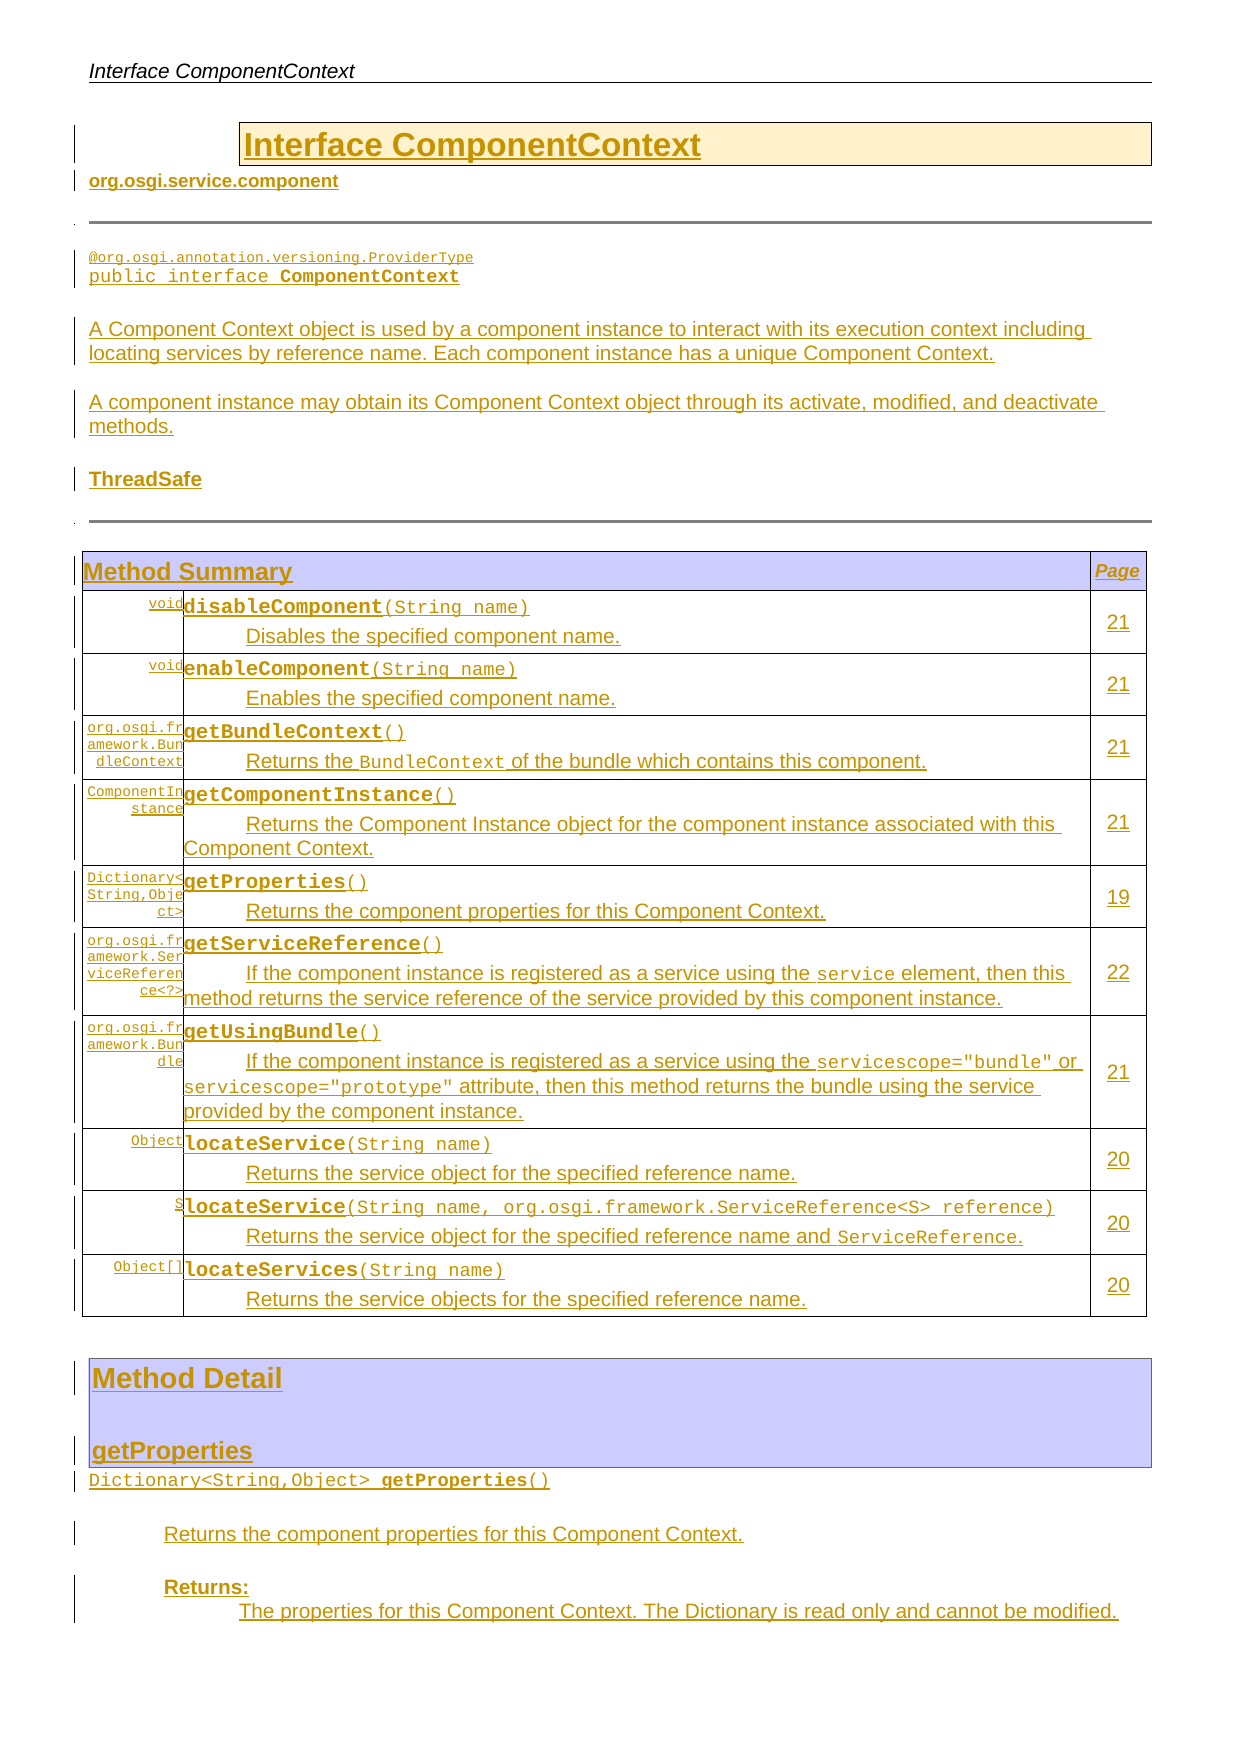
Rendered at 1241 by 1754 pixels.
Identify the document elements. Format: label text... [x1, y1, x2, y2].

subtitle getProperties [90, 1433, 1151, 1467]
table_cell locateServices(String name) Returns the service objects for the specified reference name. [184, 1255, 1090, 1316]
table_cell 20 [1091, 1129, 1146, 1190]
table_cell getUsingBundle() If the component instance is registered as a service using the servicescope="bundle" or servicescope="prototype" attribute, then this method returns the bundle using the service provided by the component instance. [184, 1016, 1090, 1128]
table_cell ComponentInstance [83, 780, 183, 865]
table_cell Dictionary<String,Object> [83, 866, 183, 927]
text org.osgi.service.component [88, 170, 1152, 191]
table_cell locateService(String name) Returns the service object for the specified reference name. [184, 1129, 1090, 1190]
text The properties for this Component Context. The Dictionary is read only and cannot be modified. [238, 1598, 1152, 1622]
table_cell 21 [1091, 716, 1146, 778]
table_cell enableComponent(String name) Enables the specified component name. [184, 654, 1090, 715]
table_cell void [83, 591, 183, 652]
table_cell disableComponent(String name) Disables the specified component name. [184, 591, 1090, 652]
table_cell org.osgi.framework.BundleContext [83, 716, 183, 778]
table_cell getServiceReference() If the component instance is registered as a service using the service element, then this method returns the service reference of the service provided by this component instance. [184, 928, 1090, 1015]
text A component instance may obtain its Component Context object through its activate, modified, and deactivate methods. [88, 390, 1152, 438]
subtitle Method Detail [90, 1359, 1151, 1395]
text Dictionary<String,Object> getProperties() [88, 1471, 1152, 1492]
table_cell 21 [1091, 1016, 1146, 1128]
table_cell org.osgi.framework.Bundle [83, 1016, 183, 1128]
text @org.osgi.annotation.versioning.ProviderType public interface ComponentContext [88, 250, 1152, 288]
table_cell Object [83, 1129, 183, 1190]
text A Component Context object is used by a component instance to interact with its execution context including locating services by reference name. Each component instance has a unique Component Context. [88, 317, 1152, 365]
table_cell getComponentInstance() Returns the Component Instance object for the component instance associated with this Component Context. [184, 780, 1090, 865]
subtitle Interface ComponentContext [240, 123, 1151, 165]
table_cell org.osgi.framework.ServiceReference<?> [83, 928, 183, 1015]
text Returns the component properties for this Component Context. [163, 1521, 1152, 1545]
table_cell 19 [1091, 866, 1146, 927]
table_cell 22 [1091, 591, 1146, 652]
table_cell 20 [1091, 1255, 1146, 1316]
table_cell 21 [1091, 654, 1146, 715]
table_header Method Summary [83, 552, 1090, 590]
table_cell 22 [1091, 928, 1146, 1015]
table_cell S [83, 1191, 183, 1254]
table_cell getBundleContext() Returns the BundleContext of the bundle which contains this component. [184, 716, 1090, 778]
table_cell 20 [1091, 1191, 1146, 1254]
text Returns: [163, 1574, 1152, 1598]
table_header Page [1091, 552, 1146, 590]
text ThreadSafe [88, 467, 1152, 491]
table_cell getProperties() Returns the component properties for this Component Context. [184, 866, 1090, 927]
table_cell locateService(String name, org.osgi.framework.ServiceReference<S> reference) Returns the service object for the specified reference name and ServiceReference. [184, 1191, 1090, 1254]
table_cell void [83, 654, 183, 715]
table_cell 21 [1091, 780, 1146, 865]
table_cell Object[] [83, 1255, 183, 1316]
